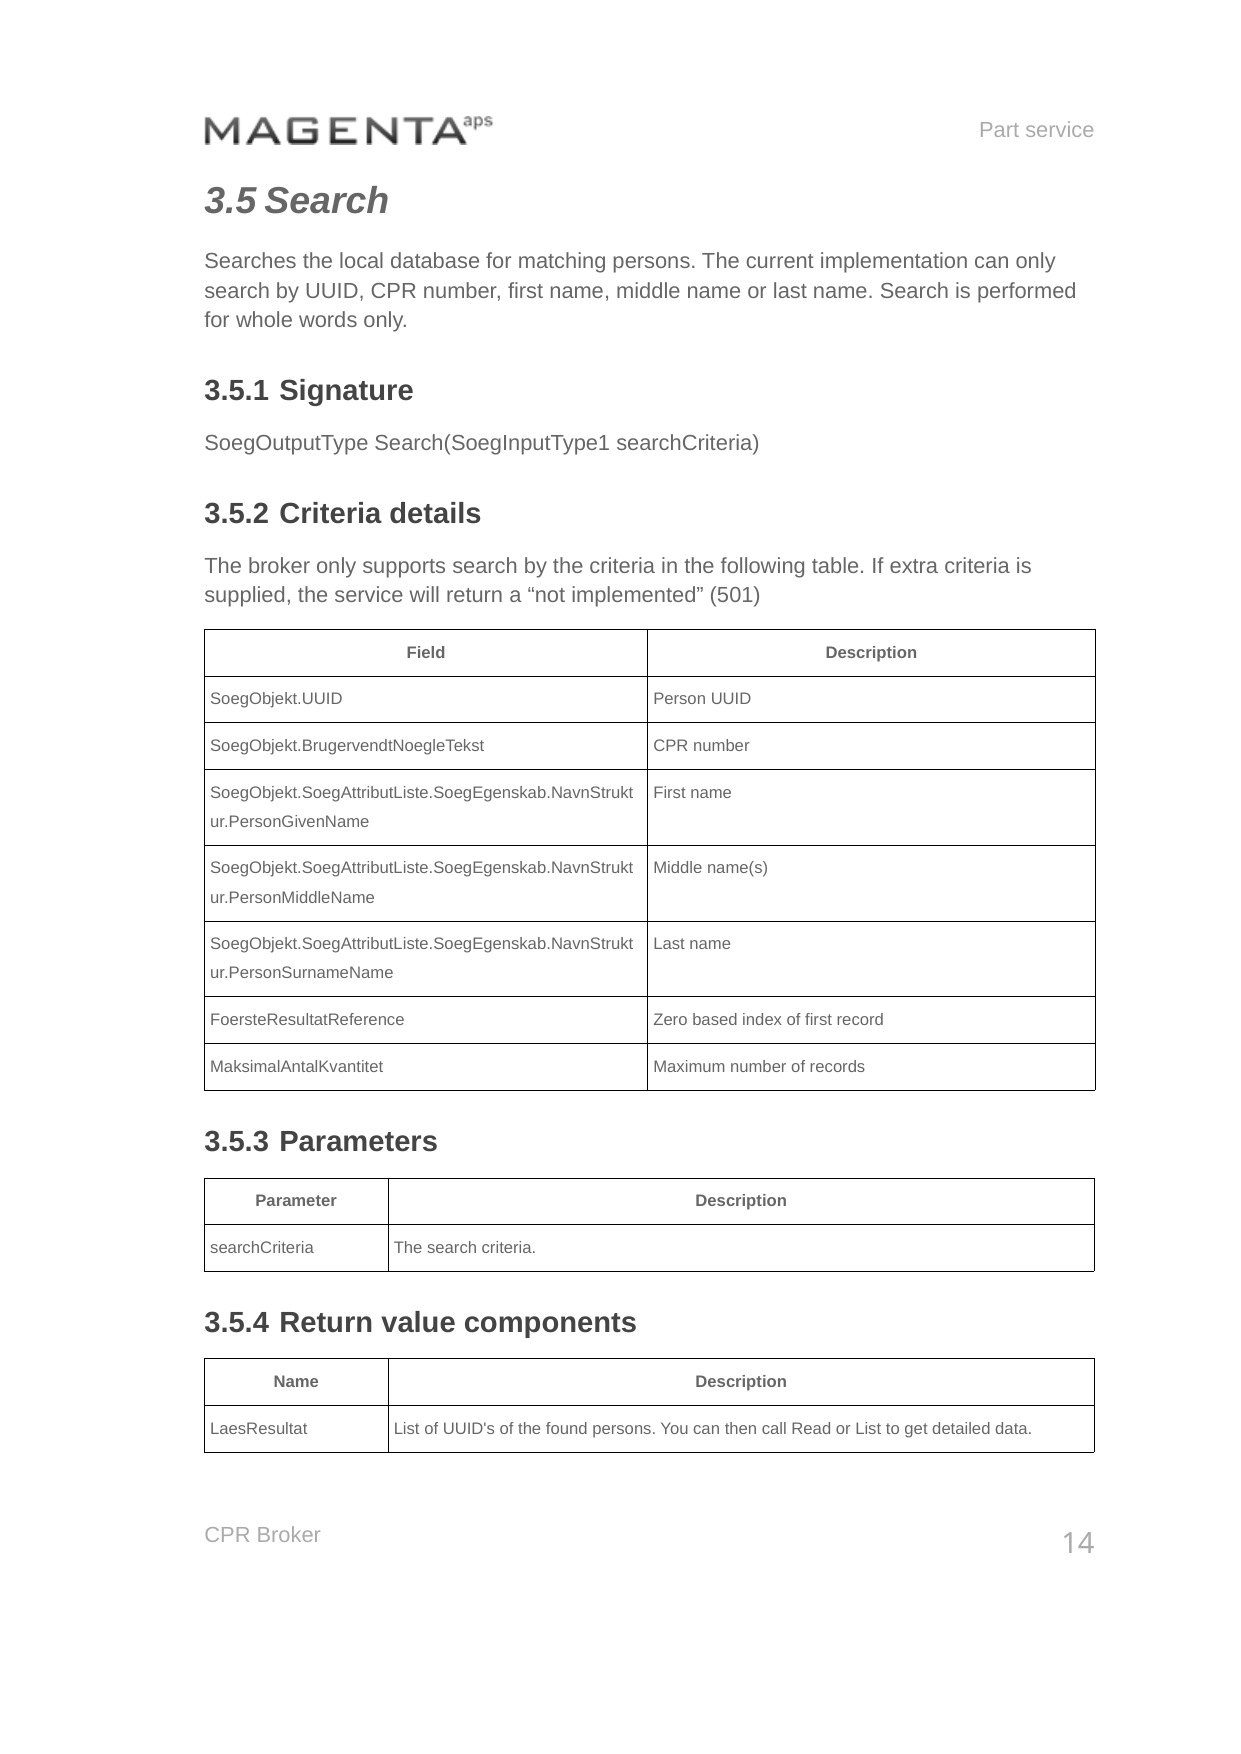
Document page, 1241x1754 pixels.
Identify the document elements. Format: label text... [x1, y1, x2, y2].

table_cell LaesResultat [205, 1406, 388, 1452]
table_header Parameter [205, 1179, 388, 1224]
text The broker only supports search by the criteria in the following table. If extra criteria is supplied, the service will return a “not implemented” (501) [204, 550, 1094, 608]
table_cell FoersteResultatReference [205, 997, 647, 1043]
table_cell MaksimalAntalKvantitet [205, 1044, 647, 1090]
table_header Field [205, 630, 647, 676]
table_cell Zero based index of first record [648, 997, 1095, 1043]
table_cell SoegObjekt.SoegAttributListe.SoegEgenskab.NavnStruktur.PersonSurnameName [205, 922, 647, 996]
table_header Name [205, 1359, 388, 1405]
table_cell Person UUID [648, 677, 1095, 722]
table_cell Maximum number of records [648, 1044, 1095, 1090]
table_cell List of UUID's of the found persons. You can then call Read or List to get detailed data. [389, 1406, 1094, 1452]
table_cell SoegObjekt.SoegAttributListe.SoegEgenskab.NavnStruktur.PersonMiddleName [205, 846, 647, 921]
text Searches the local database for matching persons. The current implementation can only search by UUID, CPR number, first name, middle name or last name. Search is performed for whole words only. [204, 246, 1094, 333]
picture [204, 116, 494, 145]
table_cell SoegObjekt.BrugervendtNoegleTekst [205, 723, 647, 769]
subtitle Criteria details [204, 477, 1094, 535]
table_cell searchCriteria [205, 1225, 388, 1271]
table_cell First name [648, 770, 1095, 845]
table_cell SoegObjekt.UUID [205, 677, 647, 722]
table_cell CPR number [648, 723, 1095, 769]
subtitle Parameters [204, 1104, 1094, 1163]
text SoegOutputType Search(SoegInputType1 searchCriteria) [204, 427, 1094, 456]
subtitle Return value components [204, 1285, 1094, 1344]
table_header Description [389, 1359, 1094, 1405]
table_cell Last name [648, 922, 1095, 996]
table_header Description [648, 630, 1095, 676]
subtitle Search [204, 166, 1094, 225]
table_cell Middle name(s) [648, 846, 1095, 921]
subtitle Signature [204, 354, 1094, 412]
table_cell The search criteria. [389, 1225, 1094, 1271]
table_cell SoegObjekt.SoegAttributListe.SoegEgenskab.NavnStruktur.PersonGivenName [205, 770, 647, 845]
table_header Description [389, 1179, 1094, 1224]
